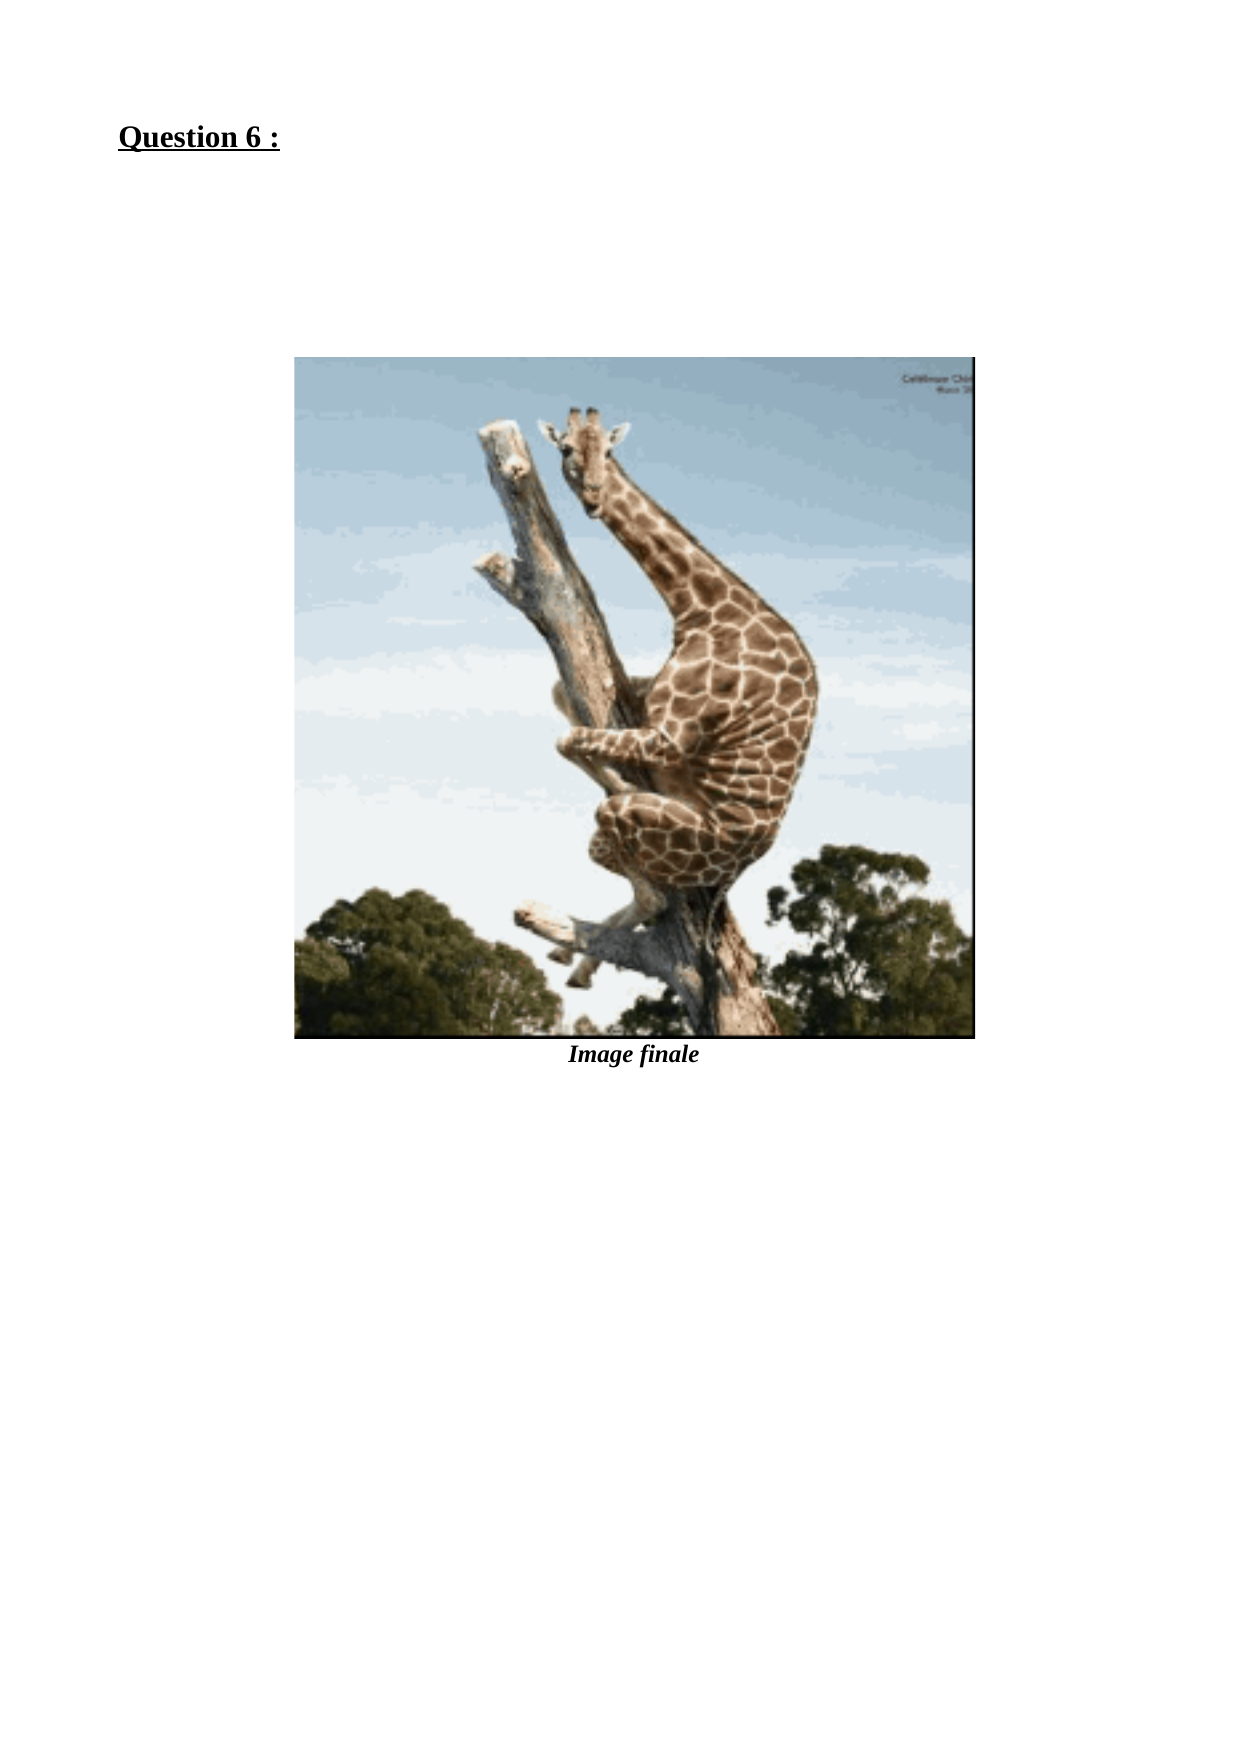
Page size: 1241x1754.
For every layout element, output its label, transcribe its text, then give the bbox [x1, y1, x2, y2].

picture [294, 357, 976, 1039]
text Image finale [294, 1039, 975, 1067]
text Question 6 : [118, 118, 1122, 154]
